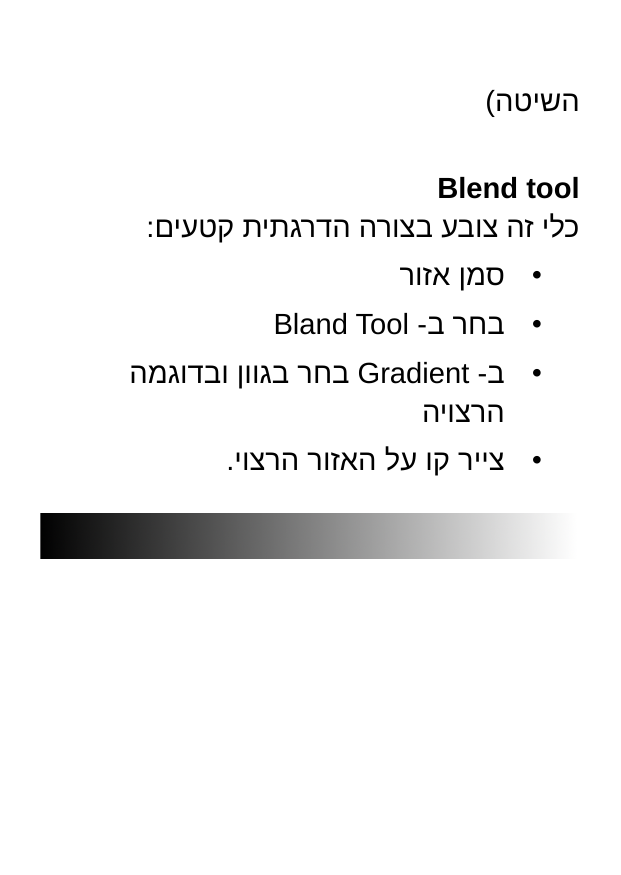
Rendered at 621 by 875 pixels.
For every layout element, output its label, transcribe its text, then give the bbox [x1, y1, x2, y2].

text Cloning tool כלי ותיק להעלמת כתמים/פגמים (פחות משוכלל מ- Healing tool אך עובד באותה השיטה) [40, 84, 580, 156]
picture [40, 513, 580, 559]
text Blend tool כלי זה צובע בצורה הדרגתית קטעים: [40, 171, 580, 243]
list ב- Gradient בחר בגוון ובדוגמה הרצויה [40, 356, 542, 428]
list צייר קו על האזור הרצוי. [40, 443, 542, 477]
list בחר ב- Bland Tool [40, 307, 542, 341]
list סמן אזור [40, 258, 542, 292]
